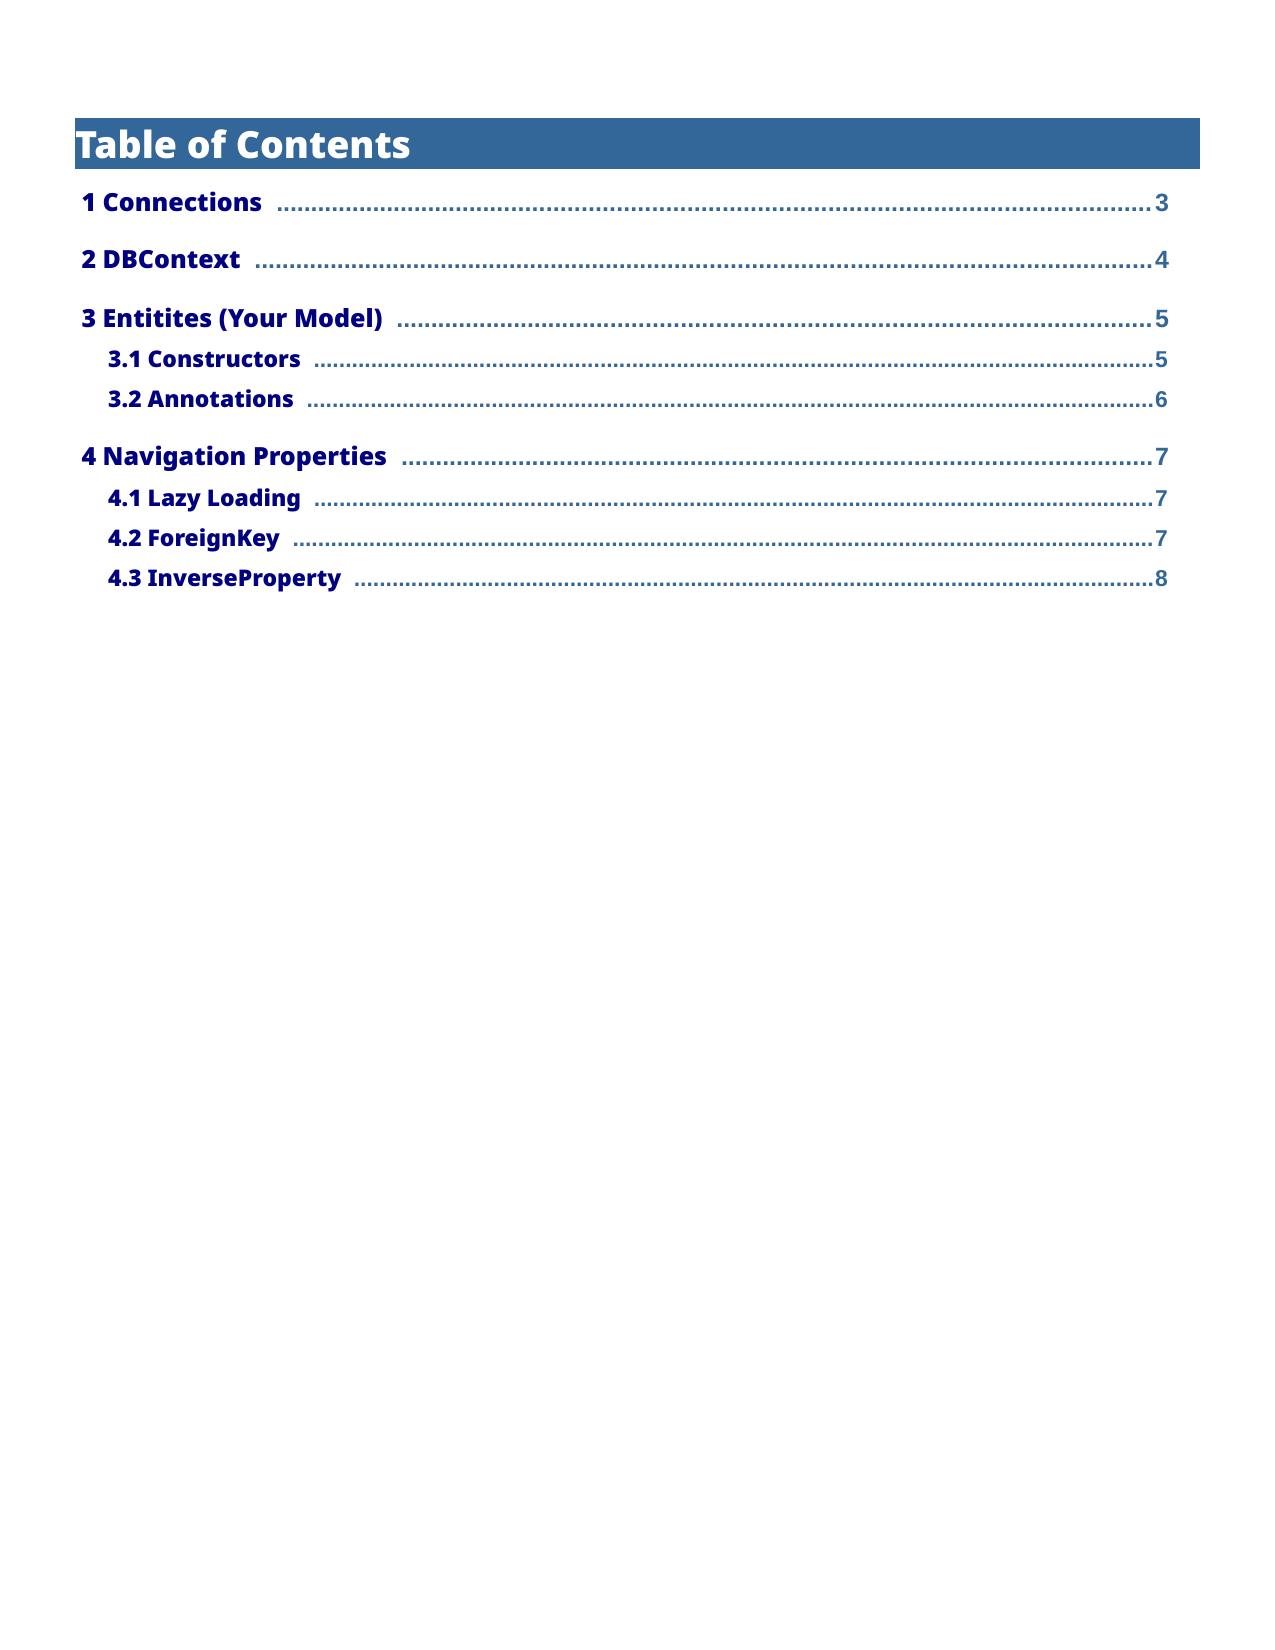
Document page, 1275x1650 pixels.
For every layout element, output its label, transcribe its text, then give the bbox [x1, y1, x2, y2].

text 4.2 ForeignKey 7 [75, 522, 1200, 553]
title Table of Contents [75, 118, 1200, 169]
text 3.1 Constructors 5 [75, 343, 1200, 374]
text 3.2 Annotations 6 [75, 383, 1200, 415]
text 3 Entitites (Your Model) 5 [75, 300, 1200, 334]
text 4.1 Lazy Loading 7 [75, 482, 1200, 513]
text 4.3 InverseProperty 8 [75, 562, 1200, 593]
text 4 Navigation Properties 7 [75, 439, 1200, 473]
text 1 Connections 3 [75, 184, 1200, 218]
text 2 DBContext 4 [75, 242, 1200, 276]
